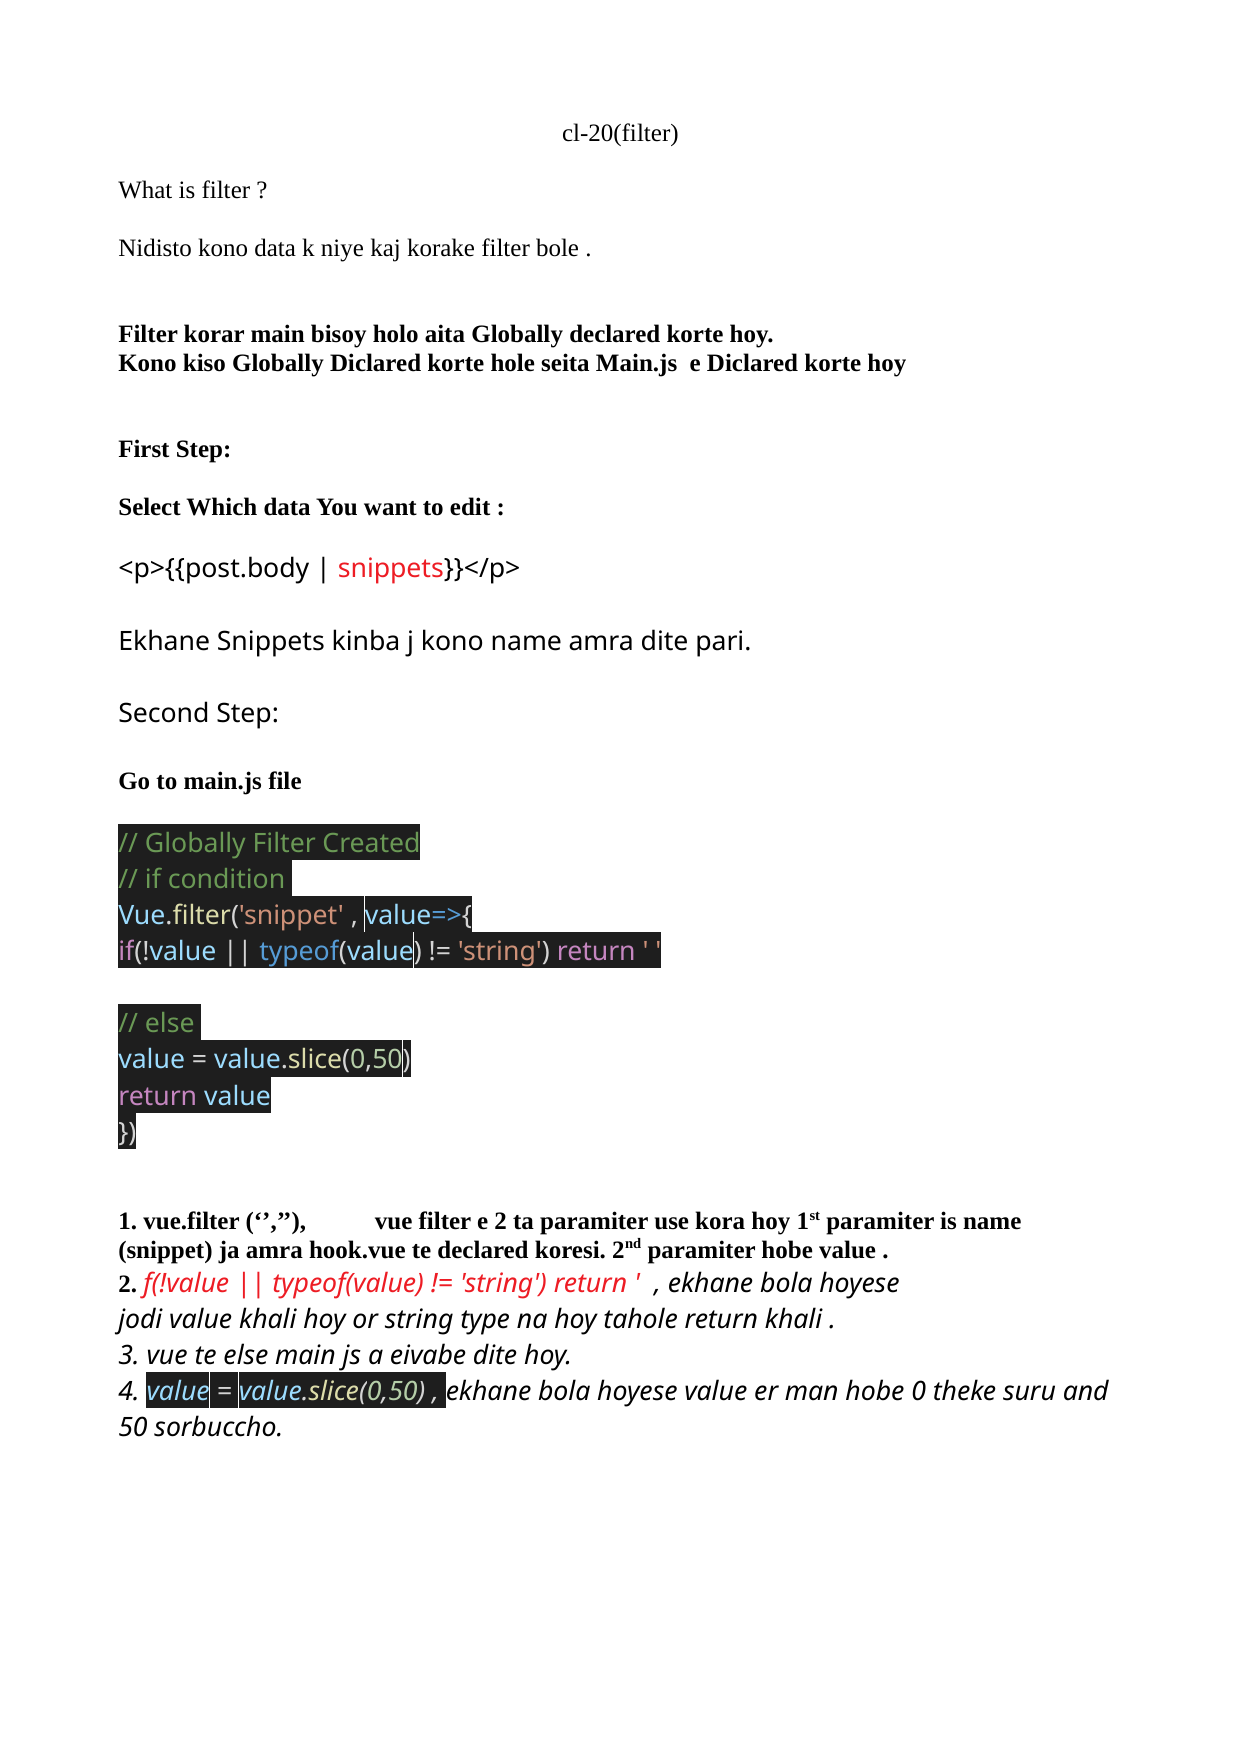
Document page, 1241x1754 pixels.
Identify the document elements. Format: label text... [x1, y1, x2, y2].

text Vue.filter('snippet' , value=>{ [118, 896, 1122, 932]
text }) [118, 1113, 1122, 1149]
text Go to main.js file [118, 766, 1122, 795]
text Nidisto kono data k niye kaj korake filter bole . [118, 233, 1122, 262]
text return value [118, 1077, 1122, 1113]
text First Step: [118, 434, 1122, 463]
text Second Step: [118, 694, 1122, 730]
text cl-20(filter) [118, 118, 1122, 147]
text Kono kiso Globally Diclared korte hole seita Main.js e Diclared korte hoy [118, 348, 1122, 377]
text 1. vue.filter (‘’,’’), vue filter e 2 ta paramiter use kora hoy 1st paramiter is name (snippet) ja amra hook.vue te declared koresi. 2nd paramiter hobe value . [118, 1206, 1122, 1264]
text <p>{{post.body | snippets}}</p> [118, 549, 1122, 586]
text Select Which data You want to edit : [118, 492, 1122, 521]
text What is filter ? [118, 176, 1122, 204]
text jodi value khali hoy or string type na hoy tahole return khali . [118, 1300, 1122, 1336]
text // if condition [118, 860, 1122, 896]
text // Globally Filter Created [118, 824, 1122, 860]
text 3. vue te else main js a eivabe dite hoy. [118, 1336, 1122, 1372]
text Ekhane Snippets kinba j kono name amra dite pari. [118, 622, 1122, 658]
text if(!value || typeof(value) != 'string') return ' ' [118, 932, 1122, 968]
text 2. f(!value || typeof(value) != 'string') return ' , ekhane bola hoyese [118, 1264, 1122, 1300]
text 4. value = value.slice(0,50) , ekhane bola hoyese value er man hobe 0 theke suru and 50 sorbuccho. [118, 1372, 1122, 1444]
text Filter korar main bisoy holo aita Globally declared korte hoy. [118, 319, 1122, 348]
text // else [118, 1004, 1122, 1040]
text value = value.slice(0,50) [118, 1040, 1122, 1077]
